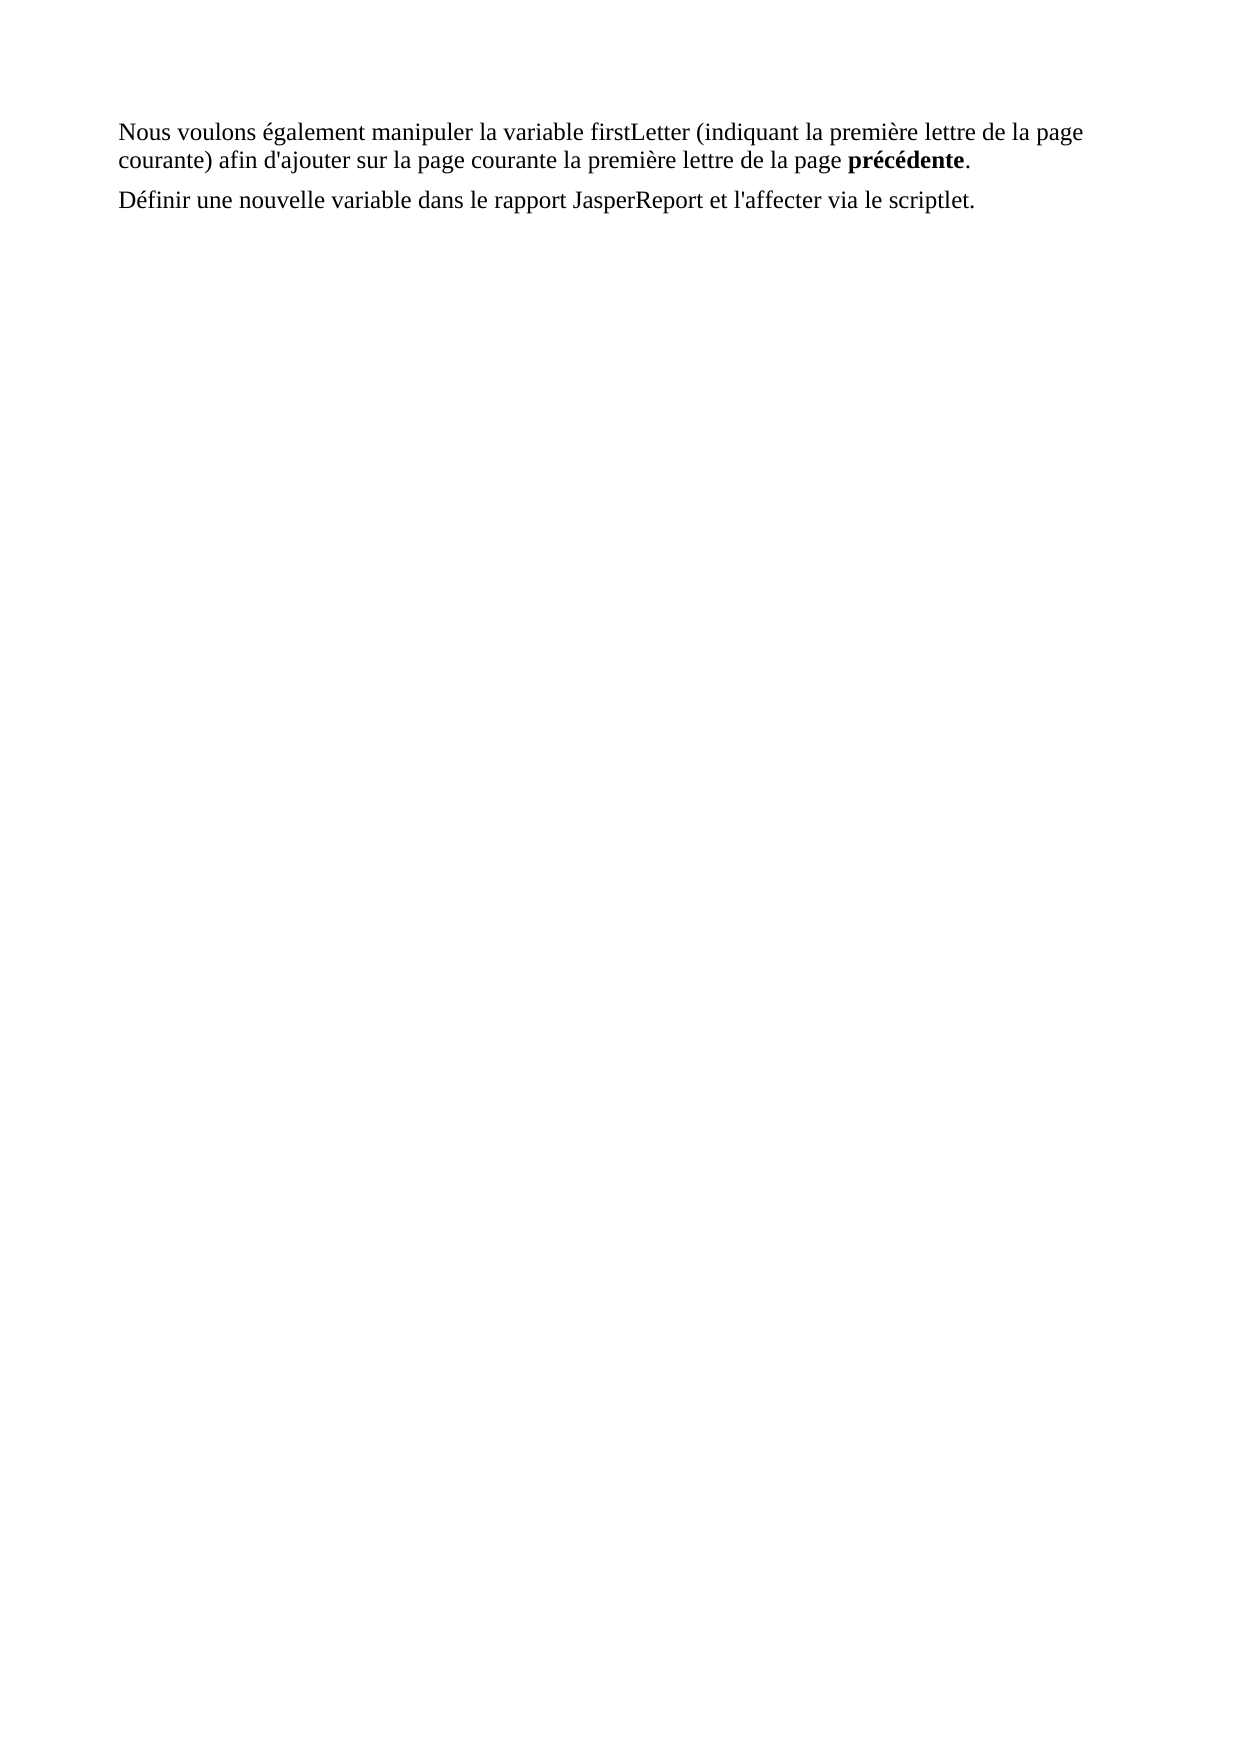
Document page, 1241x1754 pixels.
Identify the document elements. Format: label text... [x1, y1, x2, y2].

text Définir une nouvelle variable dans le rapport JasperReport et l'affecter via le scriptlet. [118, 186, 1122, 214]
text Nous voulons également manipuler la variable firstLetter (indiquant la première lettre de la page courante) afin d'ajouter sur la page courante la première lettre de la page précédente. [118, 118, 1122, 173]
